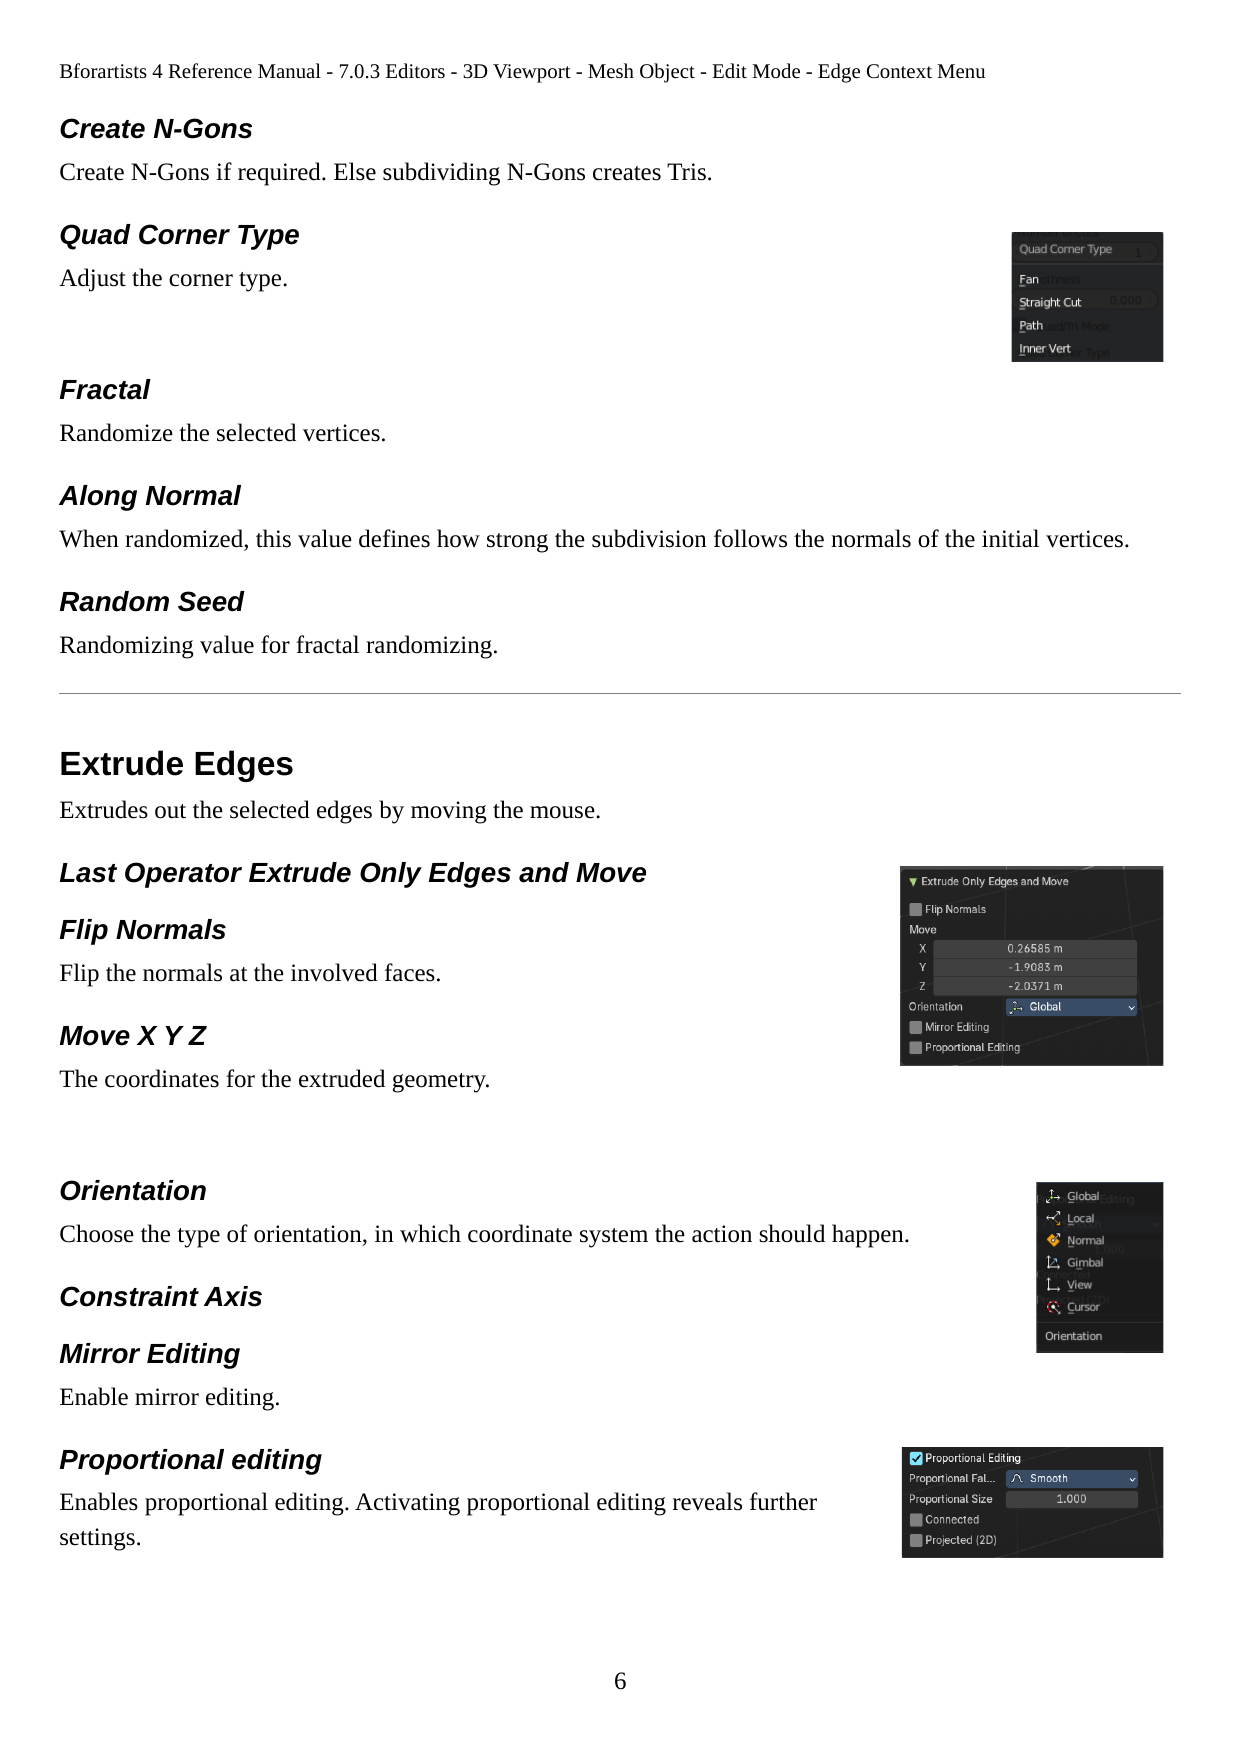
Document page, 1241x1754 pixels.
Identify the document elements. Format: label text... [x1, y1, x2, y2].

subtitle Random Seed [59, 585, 1181, 617]
text Create N-Gons if required. Else subdividing N-Gons creates Tris. [59, 157, 1181, 186]
picture [1011, 232, 1164, 362]
subtitle Flip Normals [59, 913, 900, 945]
subtitle [1164, 1280, 1181, 1312]
text Choose the type of orientation, in which coordinate system the action should happen. [59, 1219, 1036, 1247]
subtitle Proportional editing [59, 1443, 1181, 1475]
subtitle Quad Corner Type [59, 218, 1181, 250]
text Randomizing value for fractal randomizing. [59, 630, 1181, 658]
text Flip the normals at the involved faces. [59, 958, 900, 987]
subtitle Move X Y Z [59, 1019, 900, 1051]
subtitle Fractal [59, 373, 1181, 405]
text When randomized, this value defines how strong the subdivision follows the normals of the initial vertices. [59, 524, 1181, 553]
text Enable mirror editing. [59, 1382, 1181, 1410]
text Extrudes out the selected edges by moving the mouse. [59, 795, 1181, 824]
subtitle Along Normal [59, 479, 1181, 511]
text Adjust the corner type. [59, 263, 1011, 292]
text [1164, 263, 1181, 292]
picture [1036, 1182, 1164, 1353]
subtitle Extrude Edges [59, 744, 1181, 782]
picture [900, 866, 1164, 1066]
subtitle Last Operator Extrude Only Edges and Move [59, 857, 1181, 888]
picture [901, 1447, 1164, 1558]
subtitle Mirror Editing [59, 1337, 1181, 1369]
text Enables proportional editing. Activating proportional editing reveals further settings. [59, 1487, 901, 1551]
text Randomize the selected vertices. [59, 418, 1181, 447]
subtitle [1164, 913, 1181, 945]
text The coordinates for the extruded geometry. [59, 1064, 1181, 1092]
subtitle Orientation [59, 1174, 1181, 1206]
subtitle Create N-Gons [59, 113, 1181, 144]
subtitle Constraint Axis [59, 1280, 1036, 1312]
subtitle [1164, 1019, 1181, 1051]
